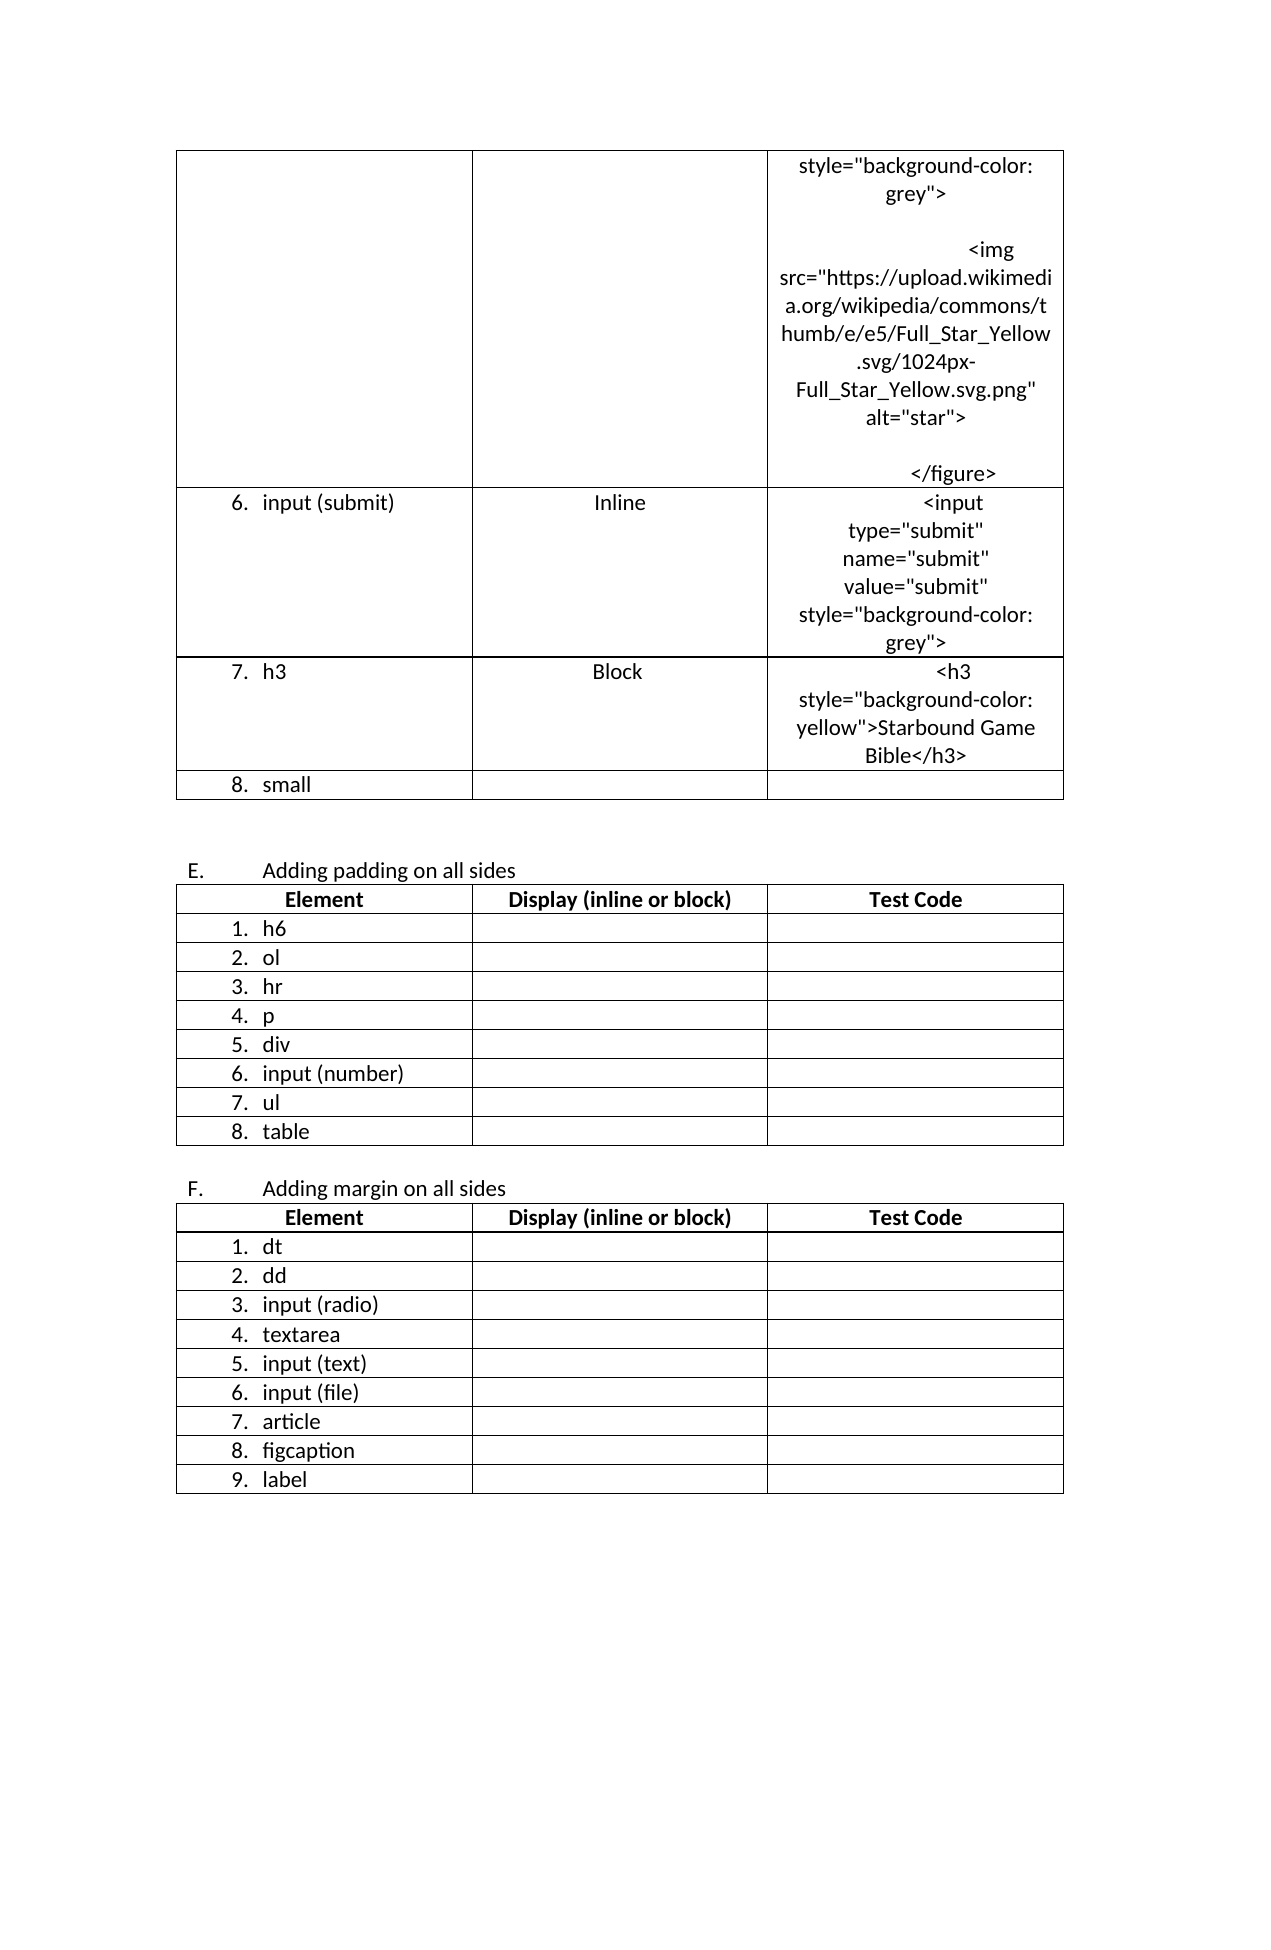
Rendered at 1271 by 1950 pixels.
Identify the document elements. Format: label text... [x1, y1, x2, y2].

table_cell [473, 1320, 483, 1348]
list Adding margin on all sides [187, 1174, 1083, 1202]
table_cell [757, 1320, 767, 1348]
table_cell [473, 1233, 483, 1261]
table_cell [768, 1059, 779, 1087]
table_cell Inline [473, 488, 767, 656]
table_cell [768, 943, 779, 971]
table_cell [757, 1088, 767, 1116]
table_cell dt [461, 1233, 472, 1261]
table_cell [757, 1001, 767, 1029]
table_cell h6 [461, 914, 472, 942]
table_cell [473, 1059, 483, 1087]
table_cell hr [461, 972, 472, 1000]
table_cell textarea [461, 1320, 472, 1348]
table_header Test Code [768, 885, 779, 913]
table_cell [757, 1436, 767, 1464]
table_cell [1053, 1291, 1063, 1319]
table_cell small [461, 771, 472, 799]
table_cell [1053, 1320, 1063, 1348]
table_header Test Code [768, 1204, 779, 1231]
table_cell <input type="submit" name="submit" value="submit" style="background-color: grey"> [1053, 488, 1063, 656]
table_cell [1053, 1262, 1063, 1289]
table_cell [768, 1436, 779, 1464]
table_cell dd [461, 1262, 472, 1289]
table_cell [473, 1001, 483, 1029]
table_header Test Code [1053, 885, 1063, 913]
table_cell [1053, 1407, 1063, 1435]
table_cell [757, 1378, 767, 1406]
table_cell [473, 1436, 483, 1464]
table_cell input (text) [461, 1349, 472, 1377]
table_cell [757, 1059, 767, 1087]
table_cell [768, 1465, 779, 1493]
table_cell [768, 1291, 779, 1319]
table_cell [768, 972, 779, 1000]
table_cell [1053, 1001, 1063, 1029]
table_cell input (submit) [177, 488, 472, 656]
table_cell h3 [177, 658, 472, 769]
table_cell [757, 1407, 767, 1435]
table_cell input (file) [461, 1378, 472, 1406]
table_cell [1053, 1059, 1063, 1087]
table_cell [768, 1088, 779, 1116]
table_cell [473, 1030, 483, 1058]
table_cell [757, 1291, 767, 1319]
table_cell [473, 1262, 483, 1289]
table_cell [473, 1407, 483, 1435]
table_cell [1053, 771, 1063, 799]
table_cell [473, 1378, 483, 1406]
table_cell [473, 1117, 483, 1145]
table_cell [1053, 1088, 1063, 1116]
table_cell [757, 1030, 767, 1058]
table_cell [1053, 1349, 1063, 1377]
table_cell p [461, 1001, 472, 1029]
table_cell input (radio) [461, 1291, 472, 1319]
table_cell [757, 914, 767, 942]
table_cell [768, 1407, 779, 1435]
table_cell [473, 1349, 483, 1377]
table_cell [768, 1320, 779, 1348]
table_header Element [461, 1204, 472, 1231]
table_cell [473, 1291, 483, 1319]
table_cell [768, 1001, 779, 1029]
table_cell [757, 1117, 767, 1145]
table_cell [757, 1233, 767, 1261]
table_cell [473, 771, 483, 799]
table_cell div [461, 1030, 472, 1058]
table_cell [473, 972, 483, 1000]
table_cell ol [461, 943, 472, 971]
table_cell [768, 914, 779, 942]
table_cell input (number) [461, 1059, 472, 1087]
table_cell [768, 771, 779, 799]
table_cell [757, 1262, 767, 1289]
table_cell [1053, 943, 1063, 971]
table_cell [768, 1117, 779, 1145]
list Adding padding on all sides [187, 856, 1083, 884]
table_cell [1053, 914, 1063, 942]
table_cell [1053, 1378, 1063, 1406]
table_cell [757, 771, 767, 799]
table_cell [757, 972, 767, 1000]
table_cell [473, 1088, 483, 1116]
table_cell [768, 1030, 779, 1058]
table_cell figure [177, 151, 472, 487]
table_cell [1053, 1233, 1063, 1261]
table_header Element [461, 885, 472, 913]
table_cell <figure style="background-color: grey"> <img src="https://upload.wikimedia.org/wikipedia/commons/thumb/e/e5/Full_Star_Yellow.svg/1024px-Full_Star_Yellow.svg.png" alt="star"> </figure> [768, 151, 779, 487]
table_cell [473, 1465, 483, 1493]
table_cell [757, 943, 767, 971]
table_cell [768, 1349, 779, 1377]
table_header Test Code [1053, 1204, 1063, 1231]
table_cell [768, 1378, 779, 1406]
table_header Element [177, 1204, 188, 1231]
table_cell [1053, 972, 1063, 1000]
table_cell [1053, 1117, 1063, 1145]
table_cell table [461, 1117, 472, 1145]
table_cell Block [473, 658, 767, 769]
table_cell [1053, 1436, 1063, 1464]
table_cell [1053, 1030, 1063, 1058]
table_cell [768, 1262, 779, 1289]
table_cell [768, 1233, 779, 1261]
table_cell [473, 914, 483, 942]
table_cell Inline [473, 151, 767, 487]
table_cell label [461, 1465, 472, 1493]
table_cell ul [461, 1088, 472, 1116]
table_cell <input type="submit" name="submit" value="submit" style="background-color: grey"> [768, 488, 779, 656]
table_cell article [461, 1407, 472, 1435]
table_cell [1053, 1465, 1063, 1493]
table_cell [473, 943, 483, 971]
table_cell figcaption [461, 1436, 472, 1464]
table_cell [757, 1465, 767, 1493]
table_cell [757, 1349, 767, 1377]
table_header Element [177, 885, 188, 913]
